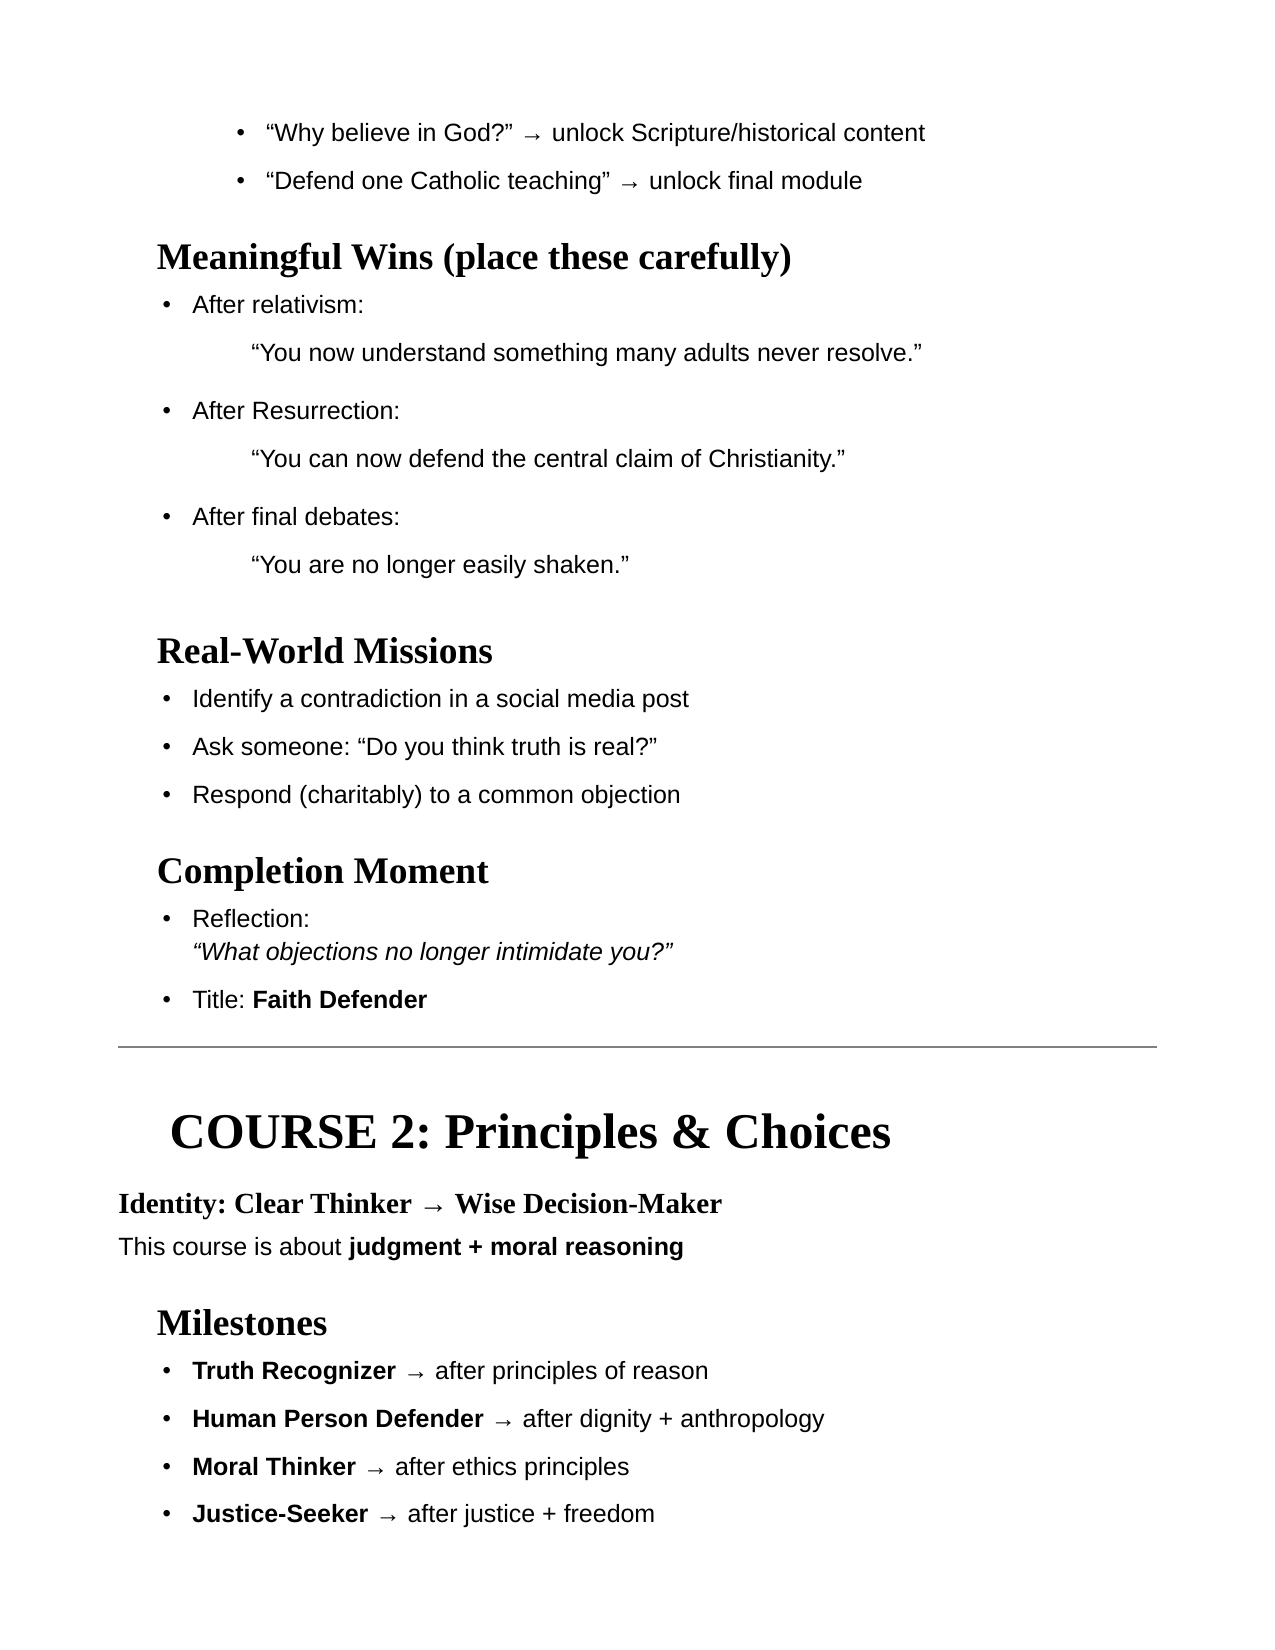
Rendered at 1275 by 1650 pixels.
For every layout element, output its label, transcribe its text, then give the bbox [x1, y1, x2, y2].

list Ask someone: “Do you think truth is real?” [162, 732, 1157, 761]
list After final debates: [162, 502, 1157, 531]
list Identify a contradiction in a social media post [162, 684, 1157, 713]
text This course is about judgment + moral reasoning [118, 1232, 1157, 1261]
subtitle 🔥 Meaningful Wins (place these carefully) [118, 234, 1157, 277]
subtitle 🏁 Completion Moment [118, 848, 1157, 891]
list Justice-Seeker → after justice + freedom [162, 1499, 1157, 1528]
list Reflection: “What objections no longer intimidate you?” [162, 904, 1157, 966]
list Respond (charitably) to a common objection [162, 780, 1157, 808]
subtitle 🎯 Milestones [118, 1301, 1157, 1344]
list Moral Thinker → after ethics principles [162, 1452, 1157, 1481]
list After relativism: [162, 290, 1157, 319]
list After Resurrection: [162, 396, 1157, 425]
subtitle 🧠 COURSE 2: Principles & Choices [118, 1102, 1157, 1159]
list “You are no longer easily shaken.” [222, 549, 1098, 578]
list “You now understand something many adults never resolve.” [222, 338, 1098, 366]
list “You can now defend the central claim of Christianity.” [222, 444, 1098, 472]
list “Why believe in God?” → unlock Scripture/historical content [236, 118, 1157, 147]
list “Defend one Catholic teaching” → unlock final module [236, 166, 1157, 195]
list Truth Recognizer → after principles of reason [162, 1356, 1157, 1385]
subtitle Identity: Clear Thinker → Wise Decision-Maker [118, 1186, 1157, 1220]
list Human Person Defender → after dignity + anthropology [162, 1404, 1157, 1433]
subtitle 🧩 Real-World Missions [118, 629, 1157, 672]
list Title: Faith Defender [162, 984, 1157, 1013]
